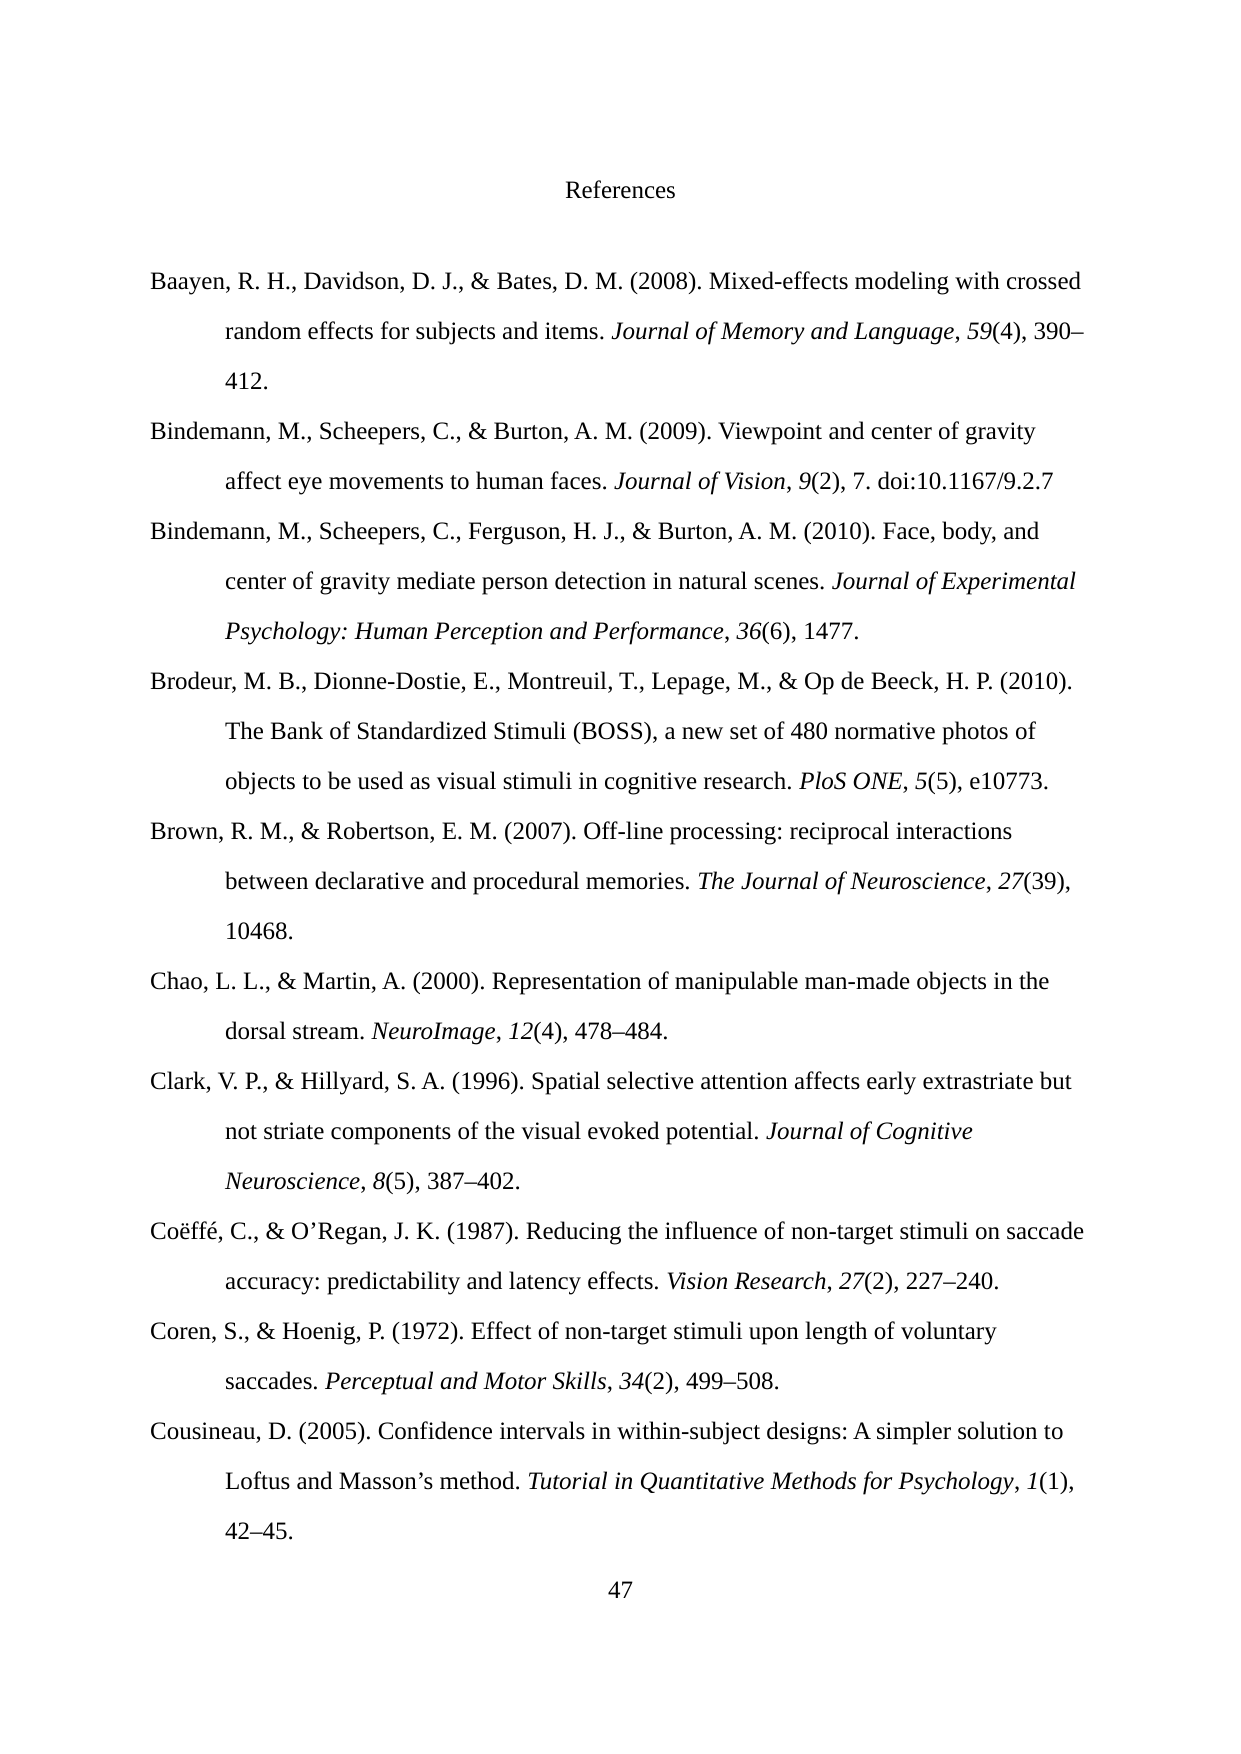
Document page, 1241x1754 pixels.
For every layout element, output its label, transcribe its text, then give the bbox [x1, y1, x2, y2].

text Bindemann, M., Scheepers, C., Ferguson, H. J., & Burton, A. M. (2010). Face, body, and center of gravity mediate person detection in natural scenes. Journal of Experimental Psychology: Human Perception and Performance, 36(6), 1477. [150, 495, 1091, 645]
text Chao, L. L., & Martin, A. (2000). Representation of manipulable man-made objects in the dorsal stream. NeuroImage, 12(4), 478–484. [150, 945, 1091, 1045]
text Coren, S., & Hoenig, P. (1972). Effect of non-target stimuli upon length of voluntary saccades. Perceptual and Motor Skills, 34(2), 499–508. [150, 1295, 1091, 1395]
text Clark, V. P., & Hillyard, S. A. (1996). Spatial selective attention affects early extrastriate but not striate components of the visual evoked potential. Journal of Cognitive Neuroscience, 8(5), 387–402. [150, 1045, 1091, 1195]
text Coëffé, C., & O’Regan, J. K. (1987). Reducing the influence of non-target stimuli on saccade accuracy: predictability and latency effects. Vision Research, 27(2), 227–240. [150, 1195, 1091, 1295]
subtitle References [150, 175, 1091, 204]
text Bindemann, M., Scheepers, C., & Burton, A. M. (2009). Viewpoint and center of gravity affect eye movements to human faces. Journal of Vision, 9(2), 7. doi:10.1167/9.2.7 [150, 395, 1091, 495]
text Brodeur, M. B., Dionne-Dostie, E., Montreuil, T., Lepage, M., & Op de Beeck, H. P. (2010). The Bank of Standardized Stimuli (BOSS), a new set of 480 normative photos of objects to be used as visual stimuli in cognitive research. PloS ONE, 5(5), e10773. [150, 645, 1091, 795]
text Baayen, R. H., Davidson, D. J., & Bates, D. M. (2008). Mixed-effects modeling with crossed random effects for subjects and items. Journal of Memory and Language, 59(4), 390–412. [150, 245, 1091, 395]
text Brown, R. M., & Robertson, E. M. (2007). Off-line processing: reciprocal interactions between declarative and procedural memories. The Journal of Neuroscience, 27(39), 10468. [150, 795, 1091, 945]
text Cousineau, D. (2005). Confidence intervals in within-subject designs: A simpler solution to Loftus and Masson’s method. Tutorial in Quantitative Methods for Psychology, 1(1), 42–45. [150, 1395, 1091, 1545]
